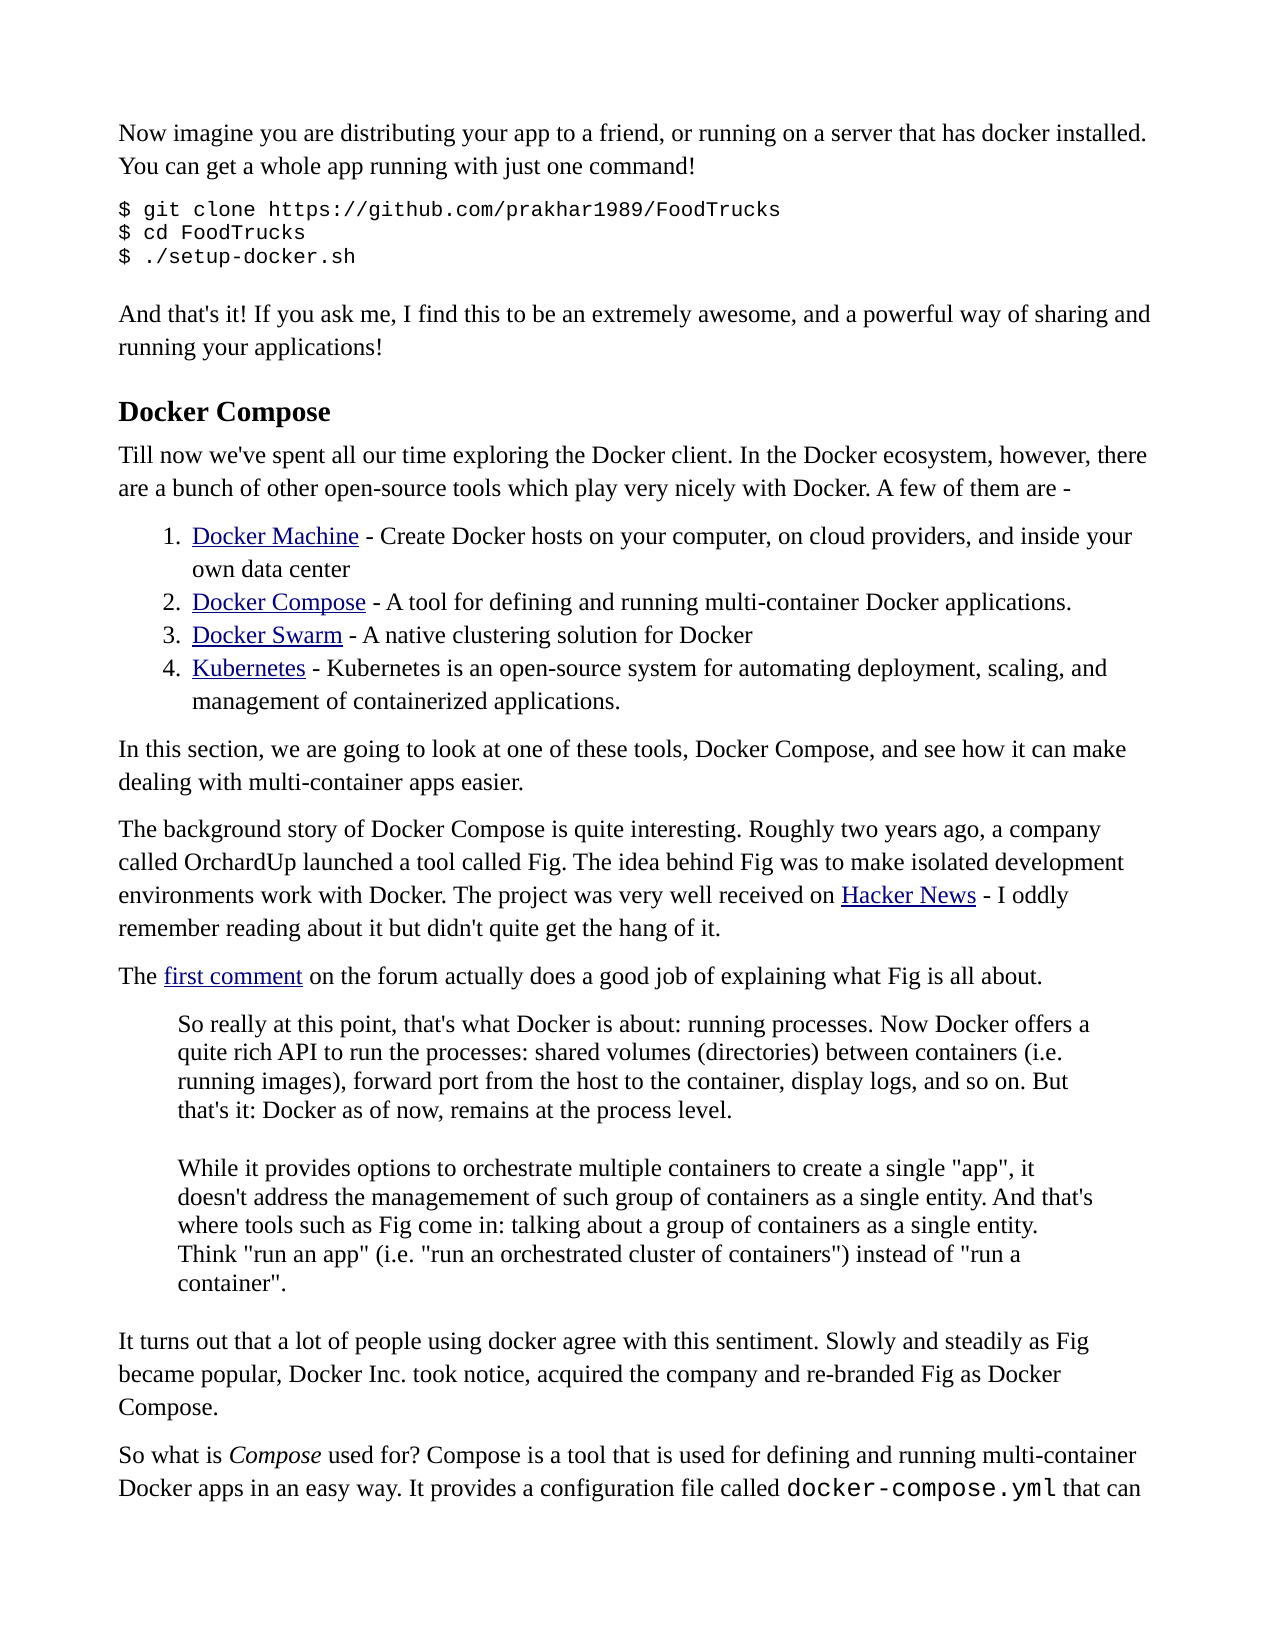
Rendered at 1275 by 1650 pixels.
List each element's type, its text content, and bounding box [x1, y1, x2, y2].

text $ cd FoodTrucks [118, 222, 1157, 246]
text Now imagine you are distributing your app to a friend, or running on a server that has docker installed. You can get a whole app running with just one command! [118, 118, 1157, 180]
text And that's it! If you ask me, I find this to be an extremely awesome, and a powerful way of sharing and running your applications! [118, 299, 1157, 361]
text The first comment on the forum actually does a good job of explaining what Fig is all about. [118, 961, 1157, 990]
text The background story of Docker Compose is quite interesting. Roughly two years ago, a company called OrchardUp launched a tool called Fig. The idea behind Fig was to make isolated development environments work with Docker. The project was very well received on Hacker News - I oddly remember reading about it but didn't quite get the hang of it. [118, 814, 1157, 942]
subtitle Docker Compose [118, 394, 1157, 428]
text So what is Compose used for? Compose is a tool that is used for defining and running multi-container Docker apps in an easy way. It provides a configuration file called docker-compose.yml that can [118, 1440, 1157, 1504]
text $ git clone https://github.com/prakhar1989/FoodTrucks [118, 199, 1157, 222]
text While it provides options to orchestrate multiple containers to create a single "app", it doesn't address the managemement of such group of containers as a single entity. And that's where tools such as Fig come in: talking about a group of containers as a single entity. Think "run an app" (i.e. "run an orchestrated cluster of containers") instead of "run a container". [177, 1153, 1098, 1297]
list Docker Swarm - A native clustering solution for Docker [162, 620, 1157, 649]
text Till now we've spent all our time exploring the Docker client. In the Docker ecosystem, however, there are a bunch of other open-source tools which play very nicely with Docker. A few of them are - [118, 440, 1157, 502]
text $ ./setup-docker.sh [118, 246, 1157, 270]
text In this section, we are going to look at one of these tools, Docker Compose, and see how it can make dealing with multi-container apps easier. [118, 734, 1157, 796]
list Kubernetes - Kubernetes is an open-source system for automating deployment, scaling, and management of containerized applications. [162, 653, 1157, 715]
text So really at this point, that's what Docker is about: running processes. Now Docker offers a quite rich API to run the processes: shared volumes (directories) between containers (i.e. running images), forward port from the host to the container, display logs, and so on. But that's it: Docker as of now, remains at the process level. [177, 1009, 1098, 1124]
list Docker Compose - A tool for defining and running multi-container Docker applications. [162, 587, 1157, 616]
list Docker Machine - Create Docker hosts on your computer, on cloud providers, and inside your own data center [162, 521, 1157, 583]
text It turns out that a lot of people using docker agree with this sentiment. Slowly and steadily as Fig became popular, Docker Inc. took notice, acquired the company and re-branded Fig as Docker Compose. [118, 1326, 1157, 1421]
